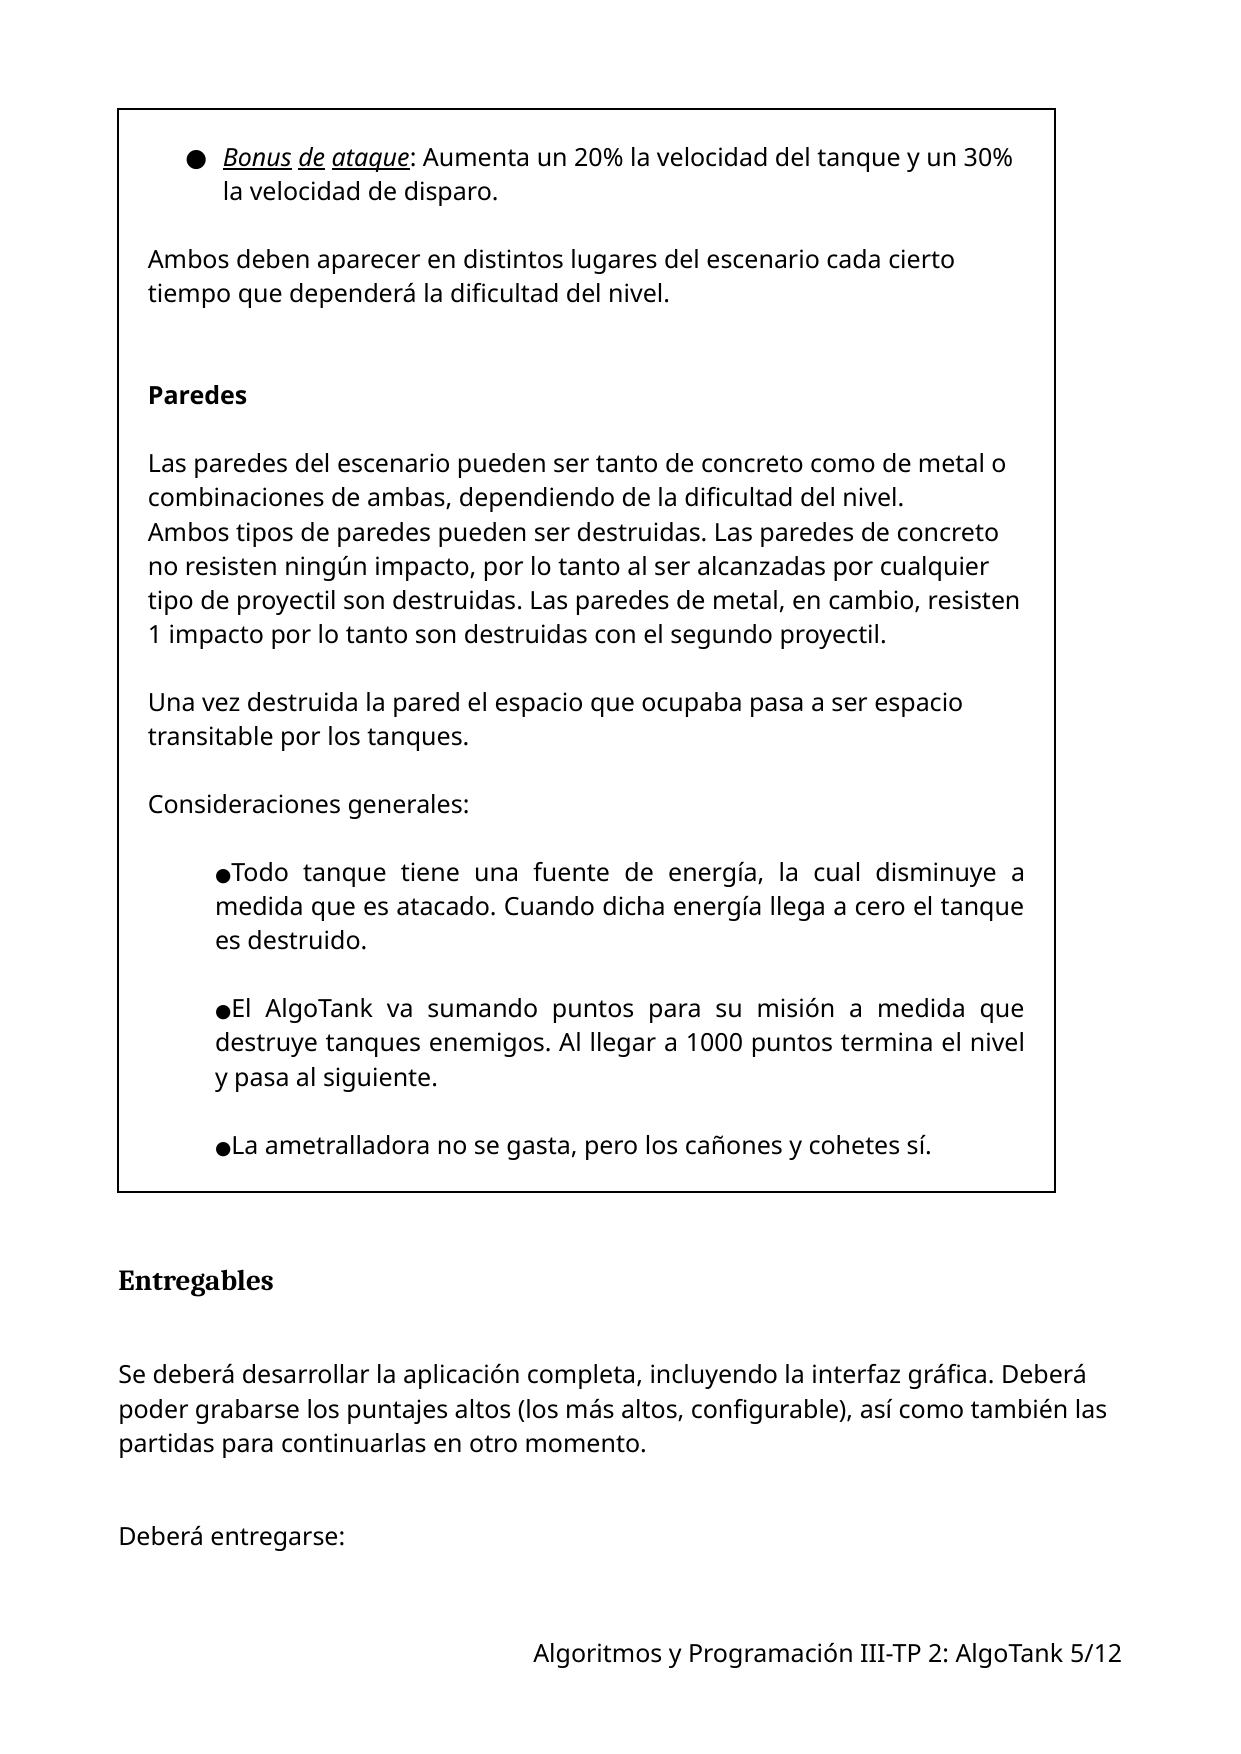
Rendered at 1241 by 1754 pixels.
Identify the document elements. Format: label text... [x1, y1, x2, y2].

text Se deberá desarrollar la aplicación completa, incluyendo la interfaz gráfica. Deberá poder grabarse los puntajes altos (los más altos, configurable), así como también las partidas para continuarlas en otro momento. [118, 1357, 1122, 1459]
text Deberá entregarse: [118, 1518, 1122, 1552]
table_header Corre el año 2158 y nuestro país debe defenderse de una invasión extranjera que busca el control de las fuentes de agua potable de nuestras provincias. Nuestra flota terrestre consta de 2 tanques, uno de los cuales no funciona por falta de mantenimiento. La flota extranjera es muy poderosa y está compuesta de miles de tanques que comienzan a invadir nuestro territorio y amenazan con controlarlo por completo. Pero aún queda una esperanza si nuestro único tanque (cuyo nombre clave es “AlgoTank”) pudiera defender la última base militar argentina en pie. Para cumplir con su cometido, el AlgoTank deberá cumplir una serie de misiones. En cada misión se enfrentará a una flota distinta de tanques invasores. Las flotas de los enemigos están conformadas por distintos tipos de tanques, los cuales intentarán destruir la base militar argentina. La cantidad de tanques de las flotas es variable (mínimo 4 tanques). Ninguna flota aparece en escena hasta que la flota anterior haya sido totalmente destruida. Una implementación similar de una empresa competidora puede verse en el siguiente link, y sirve para entender la dinámica del juego: http://www.youtube.com/watch?v=u8TIGqRRwB8 Los enemigos cuentan con los siguientes modelos de tanques: Todos los tanques (incluido el AlgoTank) empiezan con 100 de resistencia. Por su parte el AlgoTank es un tanque escalable. En la versión base solo cuenta con una ametralladora, pero puede escalar aumentado su poderío apropiándose de las armas de los tanques que destruye y atrapando bonus que aparecerán en el escenario. Bonus Existen solo dos tipos de bonus que aparecerán a lo largo del juego. Bonus de vida: Aumenta un 40% de la resistencia actual del tanque. Bonus de ataque: Aumenta un 20% la velocidad del tanque y un 30% la velocidad de disparo. Ambos deben aparecer en distintos lugares del escenario cada cierto tiempo que dependerá la dificultad del nivel. Paredes Las paredes del escenario pueden ser tanto de concreto como de metal o combinaciones de ambas, dependiendo de la dificultad del nivel. Ambos tipos de paredes pueden ser destruidas. Las paredes de concreto no resisten ningún impacto, por lo tanto al ser alcanzadas por cualquier tipo de proyectil son destruidas. Las paredes de metal, en cambio, resisten 1 impacto por lo tanto son destruidas con el segundo proyectil. Una vez destruida la pared el espacio que ocupaba pasa a ser espacio transitable por los tanques. Consideraciones generales: Todo tanque tiene una fuente de energía, la cual disminuye a medida que es atacado. Cuando dicha energía llega a cero el tanque es destruido. El AlgoTank va sumando puntos para su misión a medida que destruye tanques enemigos. Al llegar a 1000 puntos termina el nivel y pasa al siguiente. La ametralladora no se gasta, pero los cañones y cohetes sí. [119, 110, 1054, 1191]
subtitle Entregables [118, 1264, 1122, 1298]
